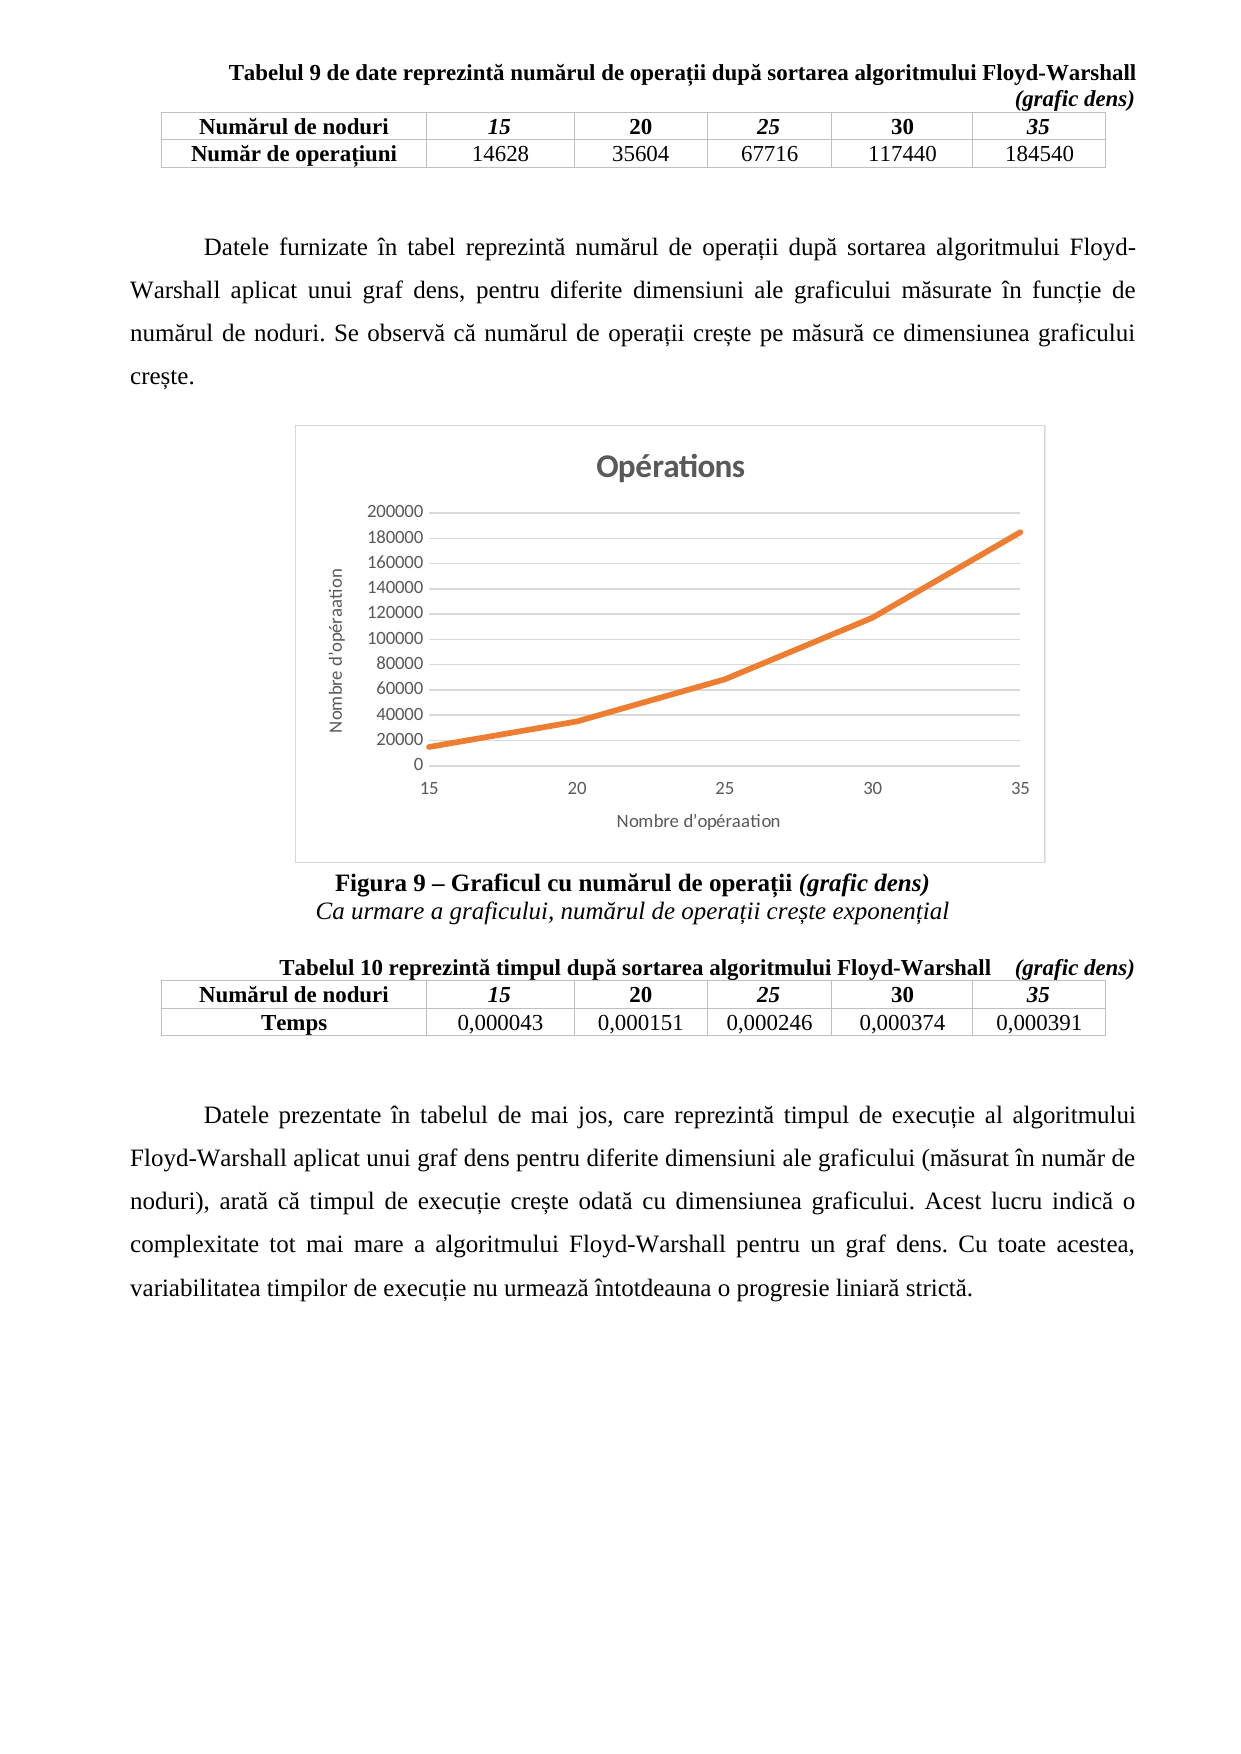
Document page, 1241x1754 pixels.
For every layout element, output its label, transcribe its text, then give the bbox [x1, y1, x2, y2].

table_header 15 [427, 981, 574, 1008]
table_header 30 [832, 113, 972, 139]
text Figura 9 – Graficul cu numărul de operații (grafic dens) [130, 868, 1137, 896]
text Ca urmare a graficului, numărul de operații crește exponențial [130, 896, 1137, 925]
table_cell 117440 [832, 140, 972, 167]
table_header 15 [427, 113, 574, 139]
table_cell Număr de operațiuni [162, 140, 426, 167]
text Datele prezentate în tabelul de mai jos, care reprezintă timpul de execuție al algoritmului Floyd-Warshall aplicat unui graf dens pentru diferite dimensiuni ale graficului (măsurat în număr de noduri), arată că timpul de execuție crește odată cu dimensiunea graficului. Acest lucru indică o complexitate tot mai mare a algoritmului Floyd-Warshall pentru un graf dens. Cu toate acestea, variabilitatea timpilor de execuție nu urmează întotdeauna o progresie liniară strictă. [130, 1100, 1137, 1301]
table_cell 0,000043 [427, 1009, 574, 1035]
table_header 25 [708, 981, 831, 1008]
table_header 25 [708, 113, 831, 139]
table_cell 67716 [708, 140, 831, 167]
table_cell 0,000246 [708, 1009, 831, 1035]
table_header 20 [575, 981, 707, 1008]
table_cell 35604 [575, 140, 707, 167]
table_cell Temps [162, 1009, 426, 1035]
text Tabelul 9 de date reprezintă numărul de operații după sortarea algoritmului Floyd-Warshall (grafic dens) [130, 59, 1137, 112]
table_cell 0,000374 [832, 1009, 972, 1035]
text Tabelul 10 reprezintă timpul după sortarea algoritmului Floyd-Warshall (grafic dens) [130, 925, 1137, 980]
table_header 35 [973, 113, 1105, 139]
table_header 30 [832, 981, 972, 1008]
table_cell 0,000151 [575, 1009, 707, 1035]
table_cell 14628 [427, 140, 574, 167]
table_header Numărul de noduri [162, 113, 426, 139]
table_cell 184540 [973, 140, 1105, 167]
text Datele furnizate în tabel reprezintă numărul de operații după sortarea algoritmului Floyd-Warshall aplicat unui graf dens, pentru diferite dimensiuni ale graficului măsurate în funcție de numărul de noduri. Se observă că numărul de operații crește pe măsură ce dimensiunea graficului crește. [130, 232, 1137, 390]
table_header 20 [575, 113, 707, 139]
table_header 35 [973, 981, 1105, 1008]
table_header Numărul de noduri [162, 981, 426, 1008]
table_cell 0,000391 [973, 1009, 1105, 1035]
